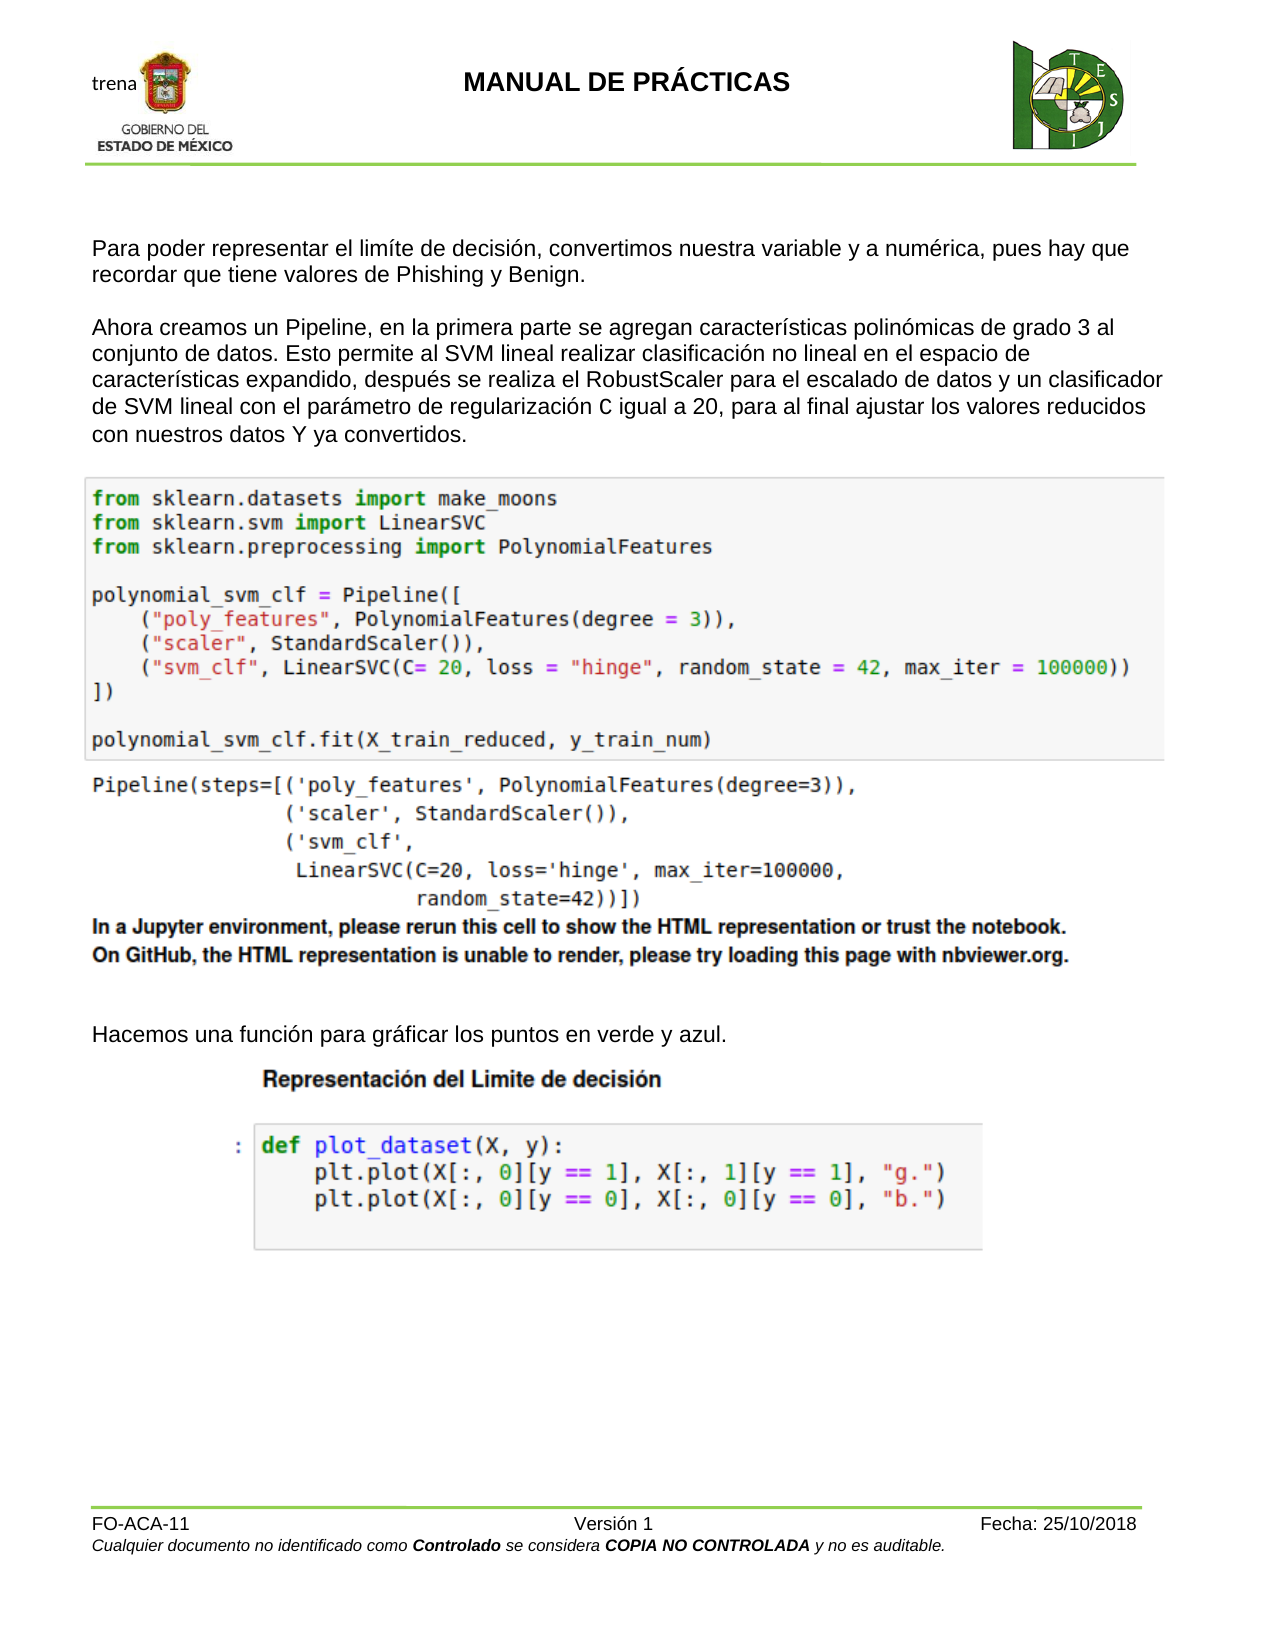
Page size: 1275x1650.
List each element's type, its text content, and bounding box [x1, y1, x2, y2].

picture [232, 1056, 983, 1257]
text Ahora creamos un Pipeline, en la primera parte se agregan características polinómicas de grado 3 al conjunto de datos. Esto permite al SVM lineal realizar clasificación no lineal en el espacio de características expandido, después se realiza el RobustScaler para el escalado de datos y un clasificador de SVM lineal con el parámetro de regularización C igual a 20, para al final ajustar los valores reducidos con nuestros datos Y ya convertidos. [92, 314, 1177, 1021]
picture [1012, 40, 1130, 156]
text Hacemos una función para gráficar los puntos en verde y azul. [92, 1021, 1177, 1283]
picture [79, 473, 1165, 995]
picture [89, 41, 235, 160]
text Para poder representar el limíte de decisión, convertimos nuestra variable y a numérica, pues hay que recordar que tiene valores de Phishing y Benign. [92, 235, 1177, 314]
